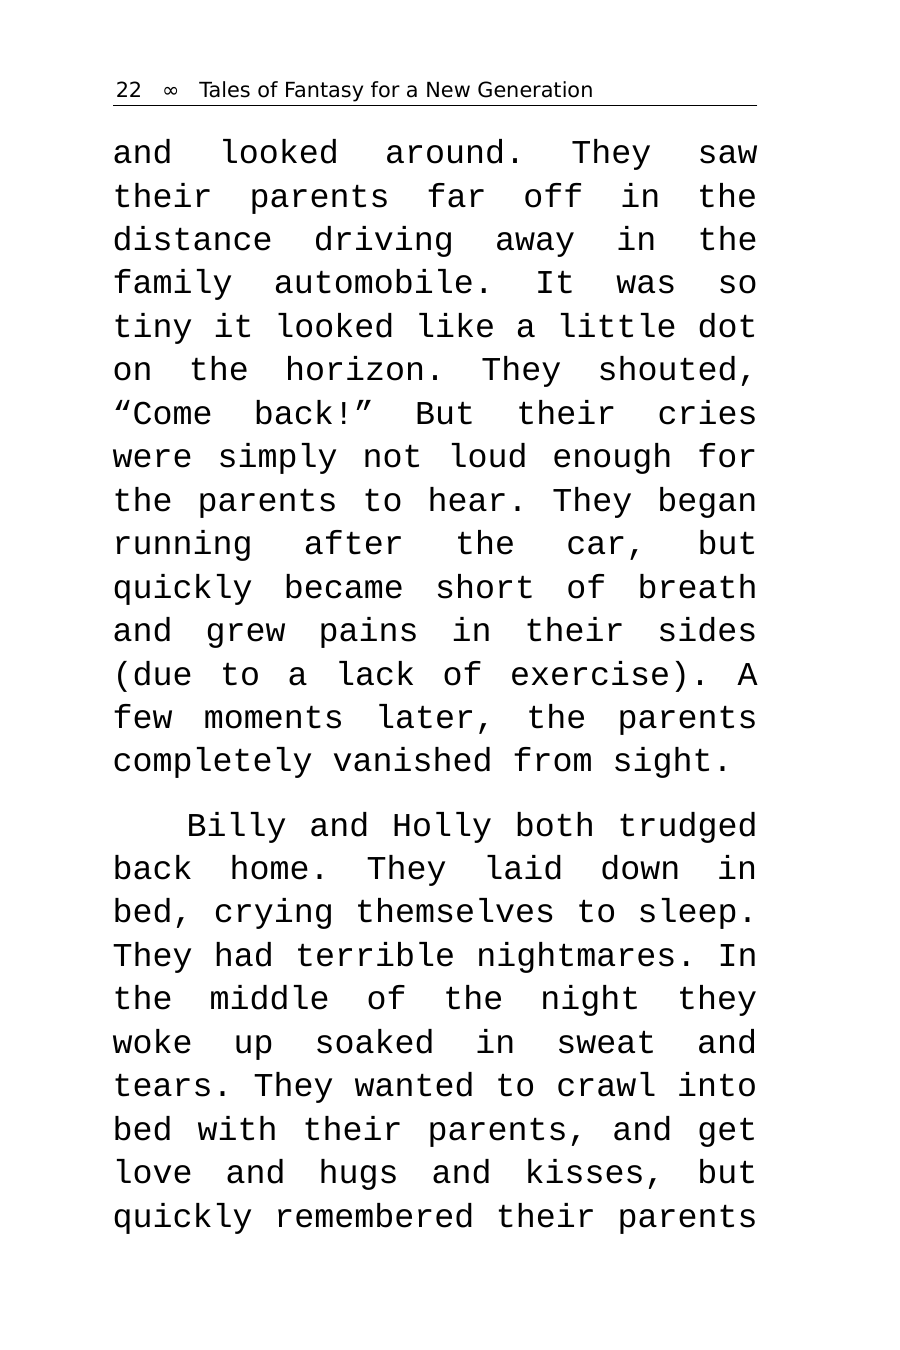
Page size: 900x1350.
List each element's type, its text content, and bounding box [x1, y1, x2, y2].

text and looked around. They saw their parents far off in the distance driving away in the family automobile. It was so tiny it looked like a little dot on the horizon. They shouted, “Come back!” But their cries were simply not loud enough for the parents to hear. They began running after the car, but quickly became short of breath and grew pains in their sides (due to a lack of exercise). A few moments later, the parents completely vanished from sight. [112, 136, 757, 782]
text Billy and Holly both trudged back home. They laid down in bed, crying themselves to sleep. They had terrible nightmares. In the middle of the night they woke up soaked in sweat and tears. They wanted to crawl into bed with their parents, and get love and hugs and kisses, but quickly remembered their parents [112, 808, 757, 1237]
